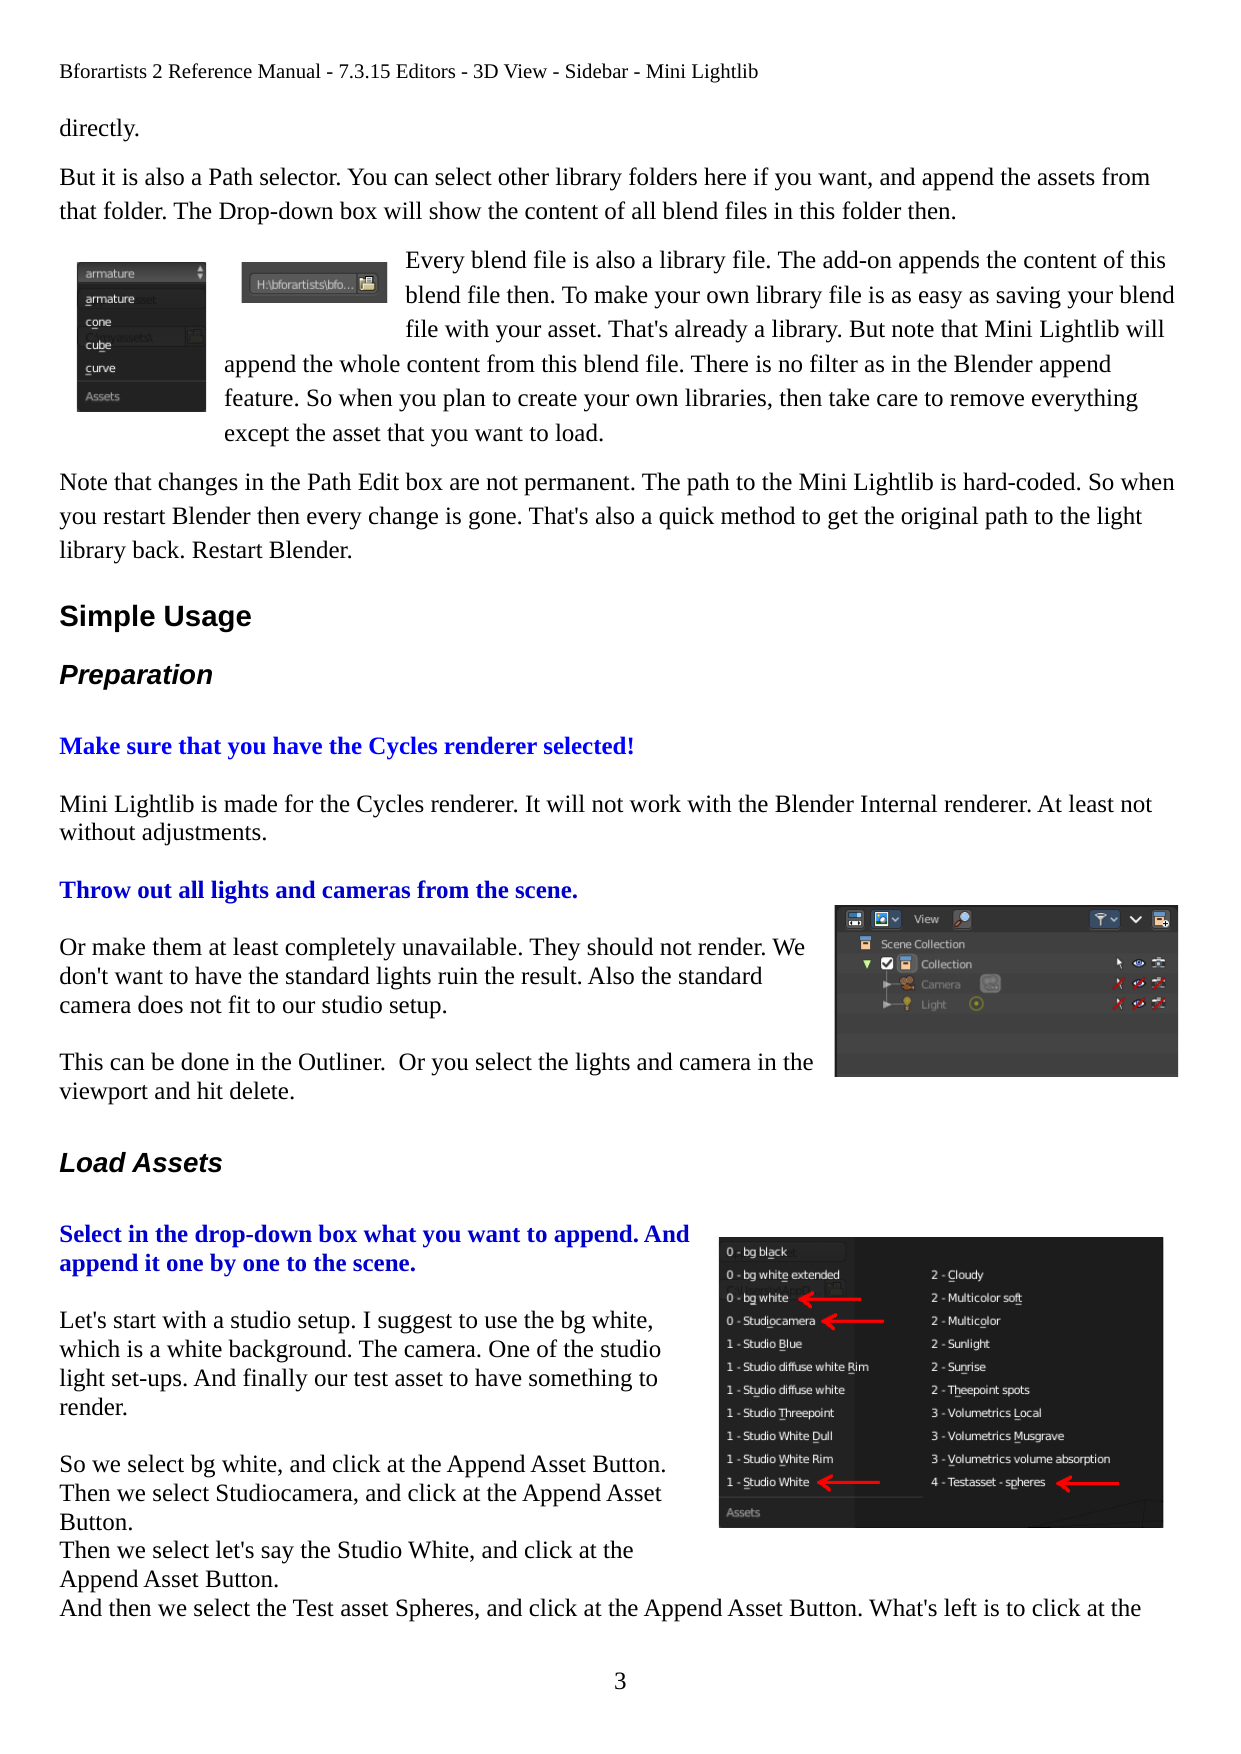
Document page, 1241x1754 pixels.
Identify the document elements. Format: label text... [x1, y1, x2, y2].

subtitle Simple Usage [59, 599, 1181, 633]
subtitle Load Assets [59, 1146, 1181, 1178]
text Then we select let's say the Studio White, and click at the Append Asset Button. [59, 1536, 1181, 1593]
text Every blend file is also a library file. The add-on appends the content of this blend file then. To make your own library file is as easy as saving your blend file with your asset. That's already a library. But note that Mini Lightlib will append the whole content from this blend file. There is no filter as in the Blender append feature. So when you plan to create your own libraries, then take care to remove everything except the asset that you want to load. [59, 245, 1181, 446]
text So we select bg white, and click at the Append Asset Button. [59, 1449, 718, 1478]
text directly. [59, 113, 1181, 141]
text Note that changes in the Path Edit box are not permanent. The path to the Mini Lightlib is hard-coded. So when you restart Blender then every change is gone. That's also a quick method to get the original path to the light library back. Restart Blender. [59, 467, 1181, 564]
text Select in the drop-down box what you want to append. And append it one by one to the scene. [59, 1219, 1181, 1277]
text Or make them at least completely unavailable. They should not render. We don't want to have the standard lights ruin the result. Also the standard camera does not fit to our studio setup. [59, 932, 834, 1019]
text Then we select Studiocamera, and click at the Append Asset Button. [59, 1478, 1181, 1536]
text This can be done in the Outliner. Or you select the lights and camera in the viewport and hit delete. [59, 1047, 1181, 1105]
text And then we select the Test asset Spheres, and click at the Append Asset Button. What's left is to click at the [59, 1593, 1181, 1622]
text But it is also a Path selector. You can select other library folders here if you want, and append the assets from that folder. The Drop-down box will show the content of all blend files in this folder then. [59, 162, 1181, 225]
text Make sure that you have the Cycles renderer selected! [59, 731, 1181, 760]
picture [76, 262, 207, 412]
picture [718, 1237, 1164, 1528]
picture [834, 905, 1179, 1077]
text Mini Lightlib is made for the Cycles renderer. It will not work with the Blender Internal renderer. At least not without adjustments. [59, 789, 1181, 846]
text Let's start with a studio setup. I suggest to use the bg white, which is a white background. The camera. One of the studio light set-ups. And finally our test asset to have something to render. [59, 1306, 718, 1421]
text Throw out all lights and cameras from the scene. [59, 875, 1181, 904]
picture [241, 262, 388, 303]
subtitle Preparation [59, 658, 1181, 690]
